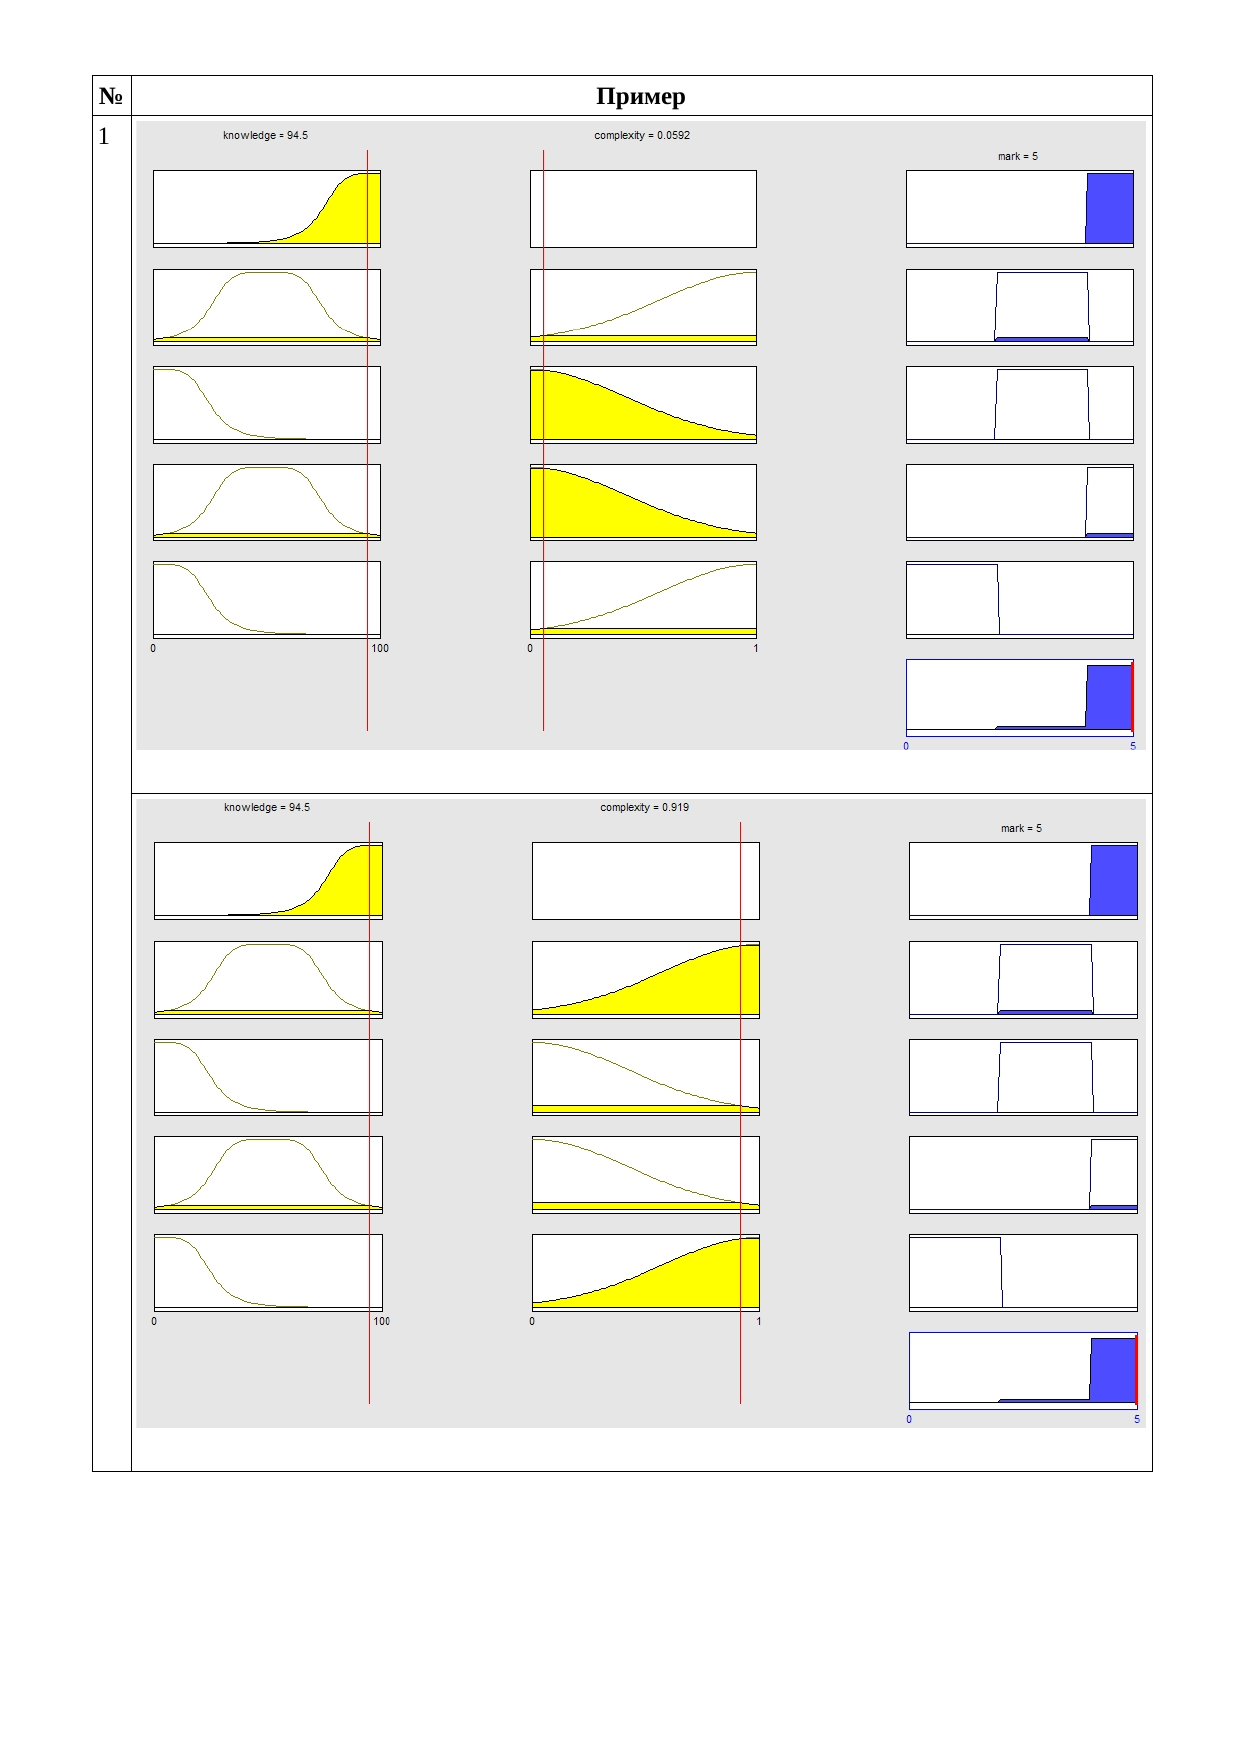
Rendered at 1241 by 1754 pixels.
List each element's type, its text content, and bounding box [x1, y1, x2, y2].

table_header Пример [132, 76, 1152, 115]
table_cell [132, 116, 1152, 793]
table_cell [132, 794, 1152, 1471]
picture [136, 121, 1146, 750]
picture [136, 799, 1146, 1428]
table_header № [93, 76, 131, 115]
table_cell 1 [93, 116, 131, 1471]
